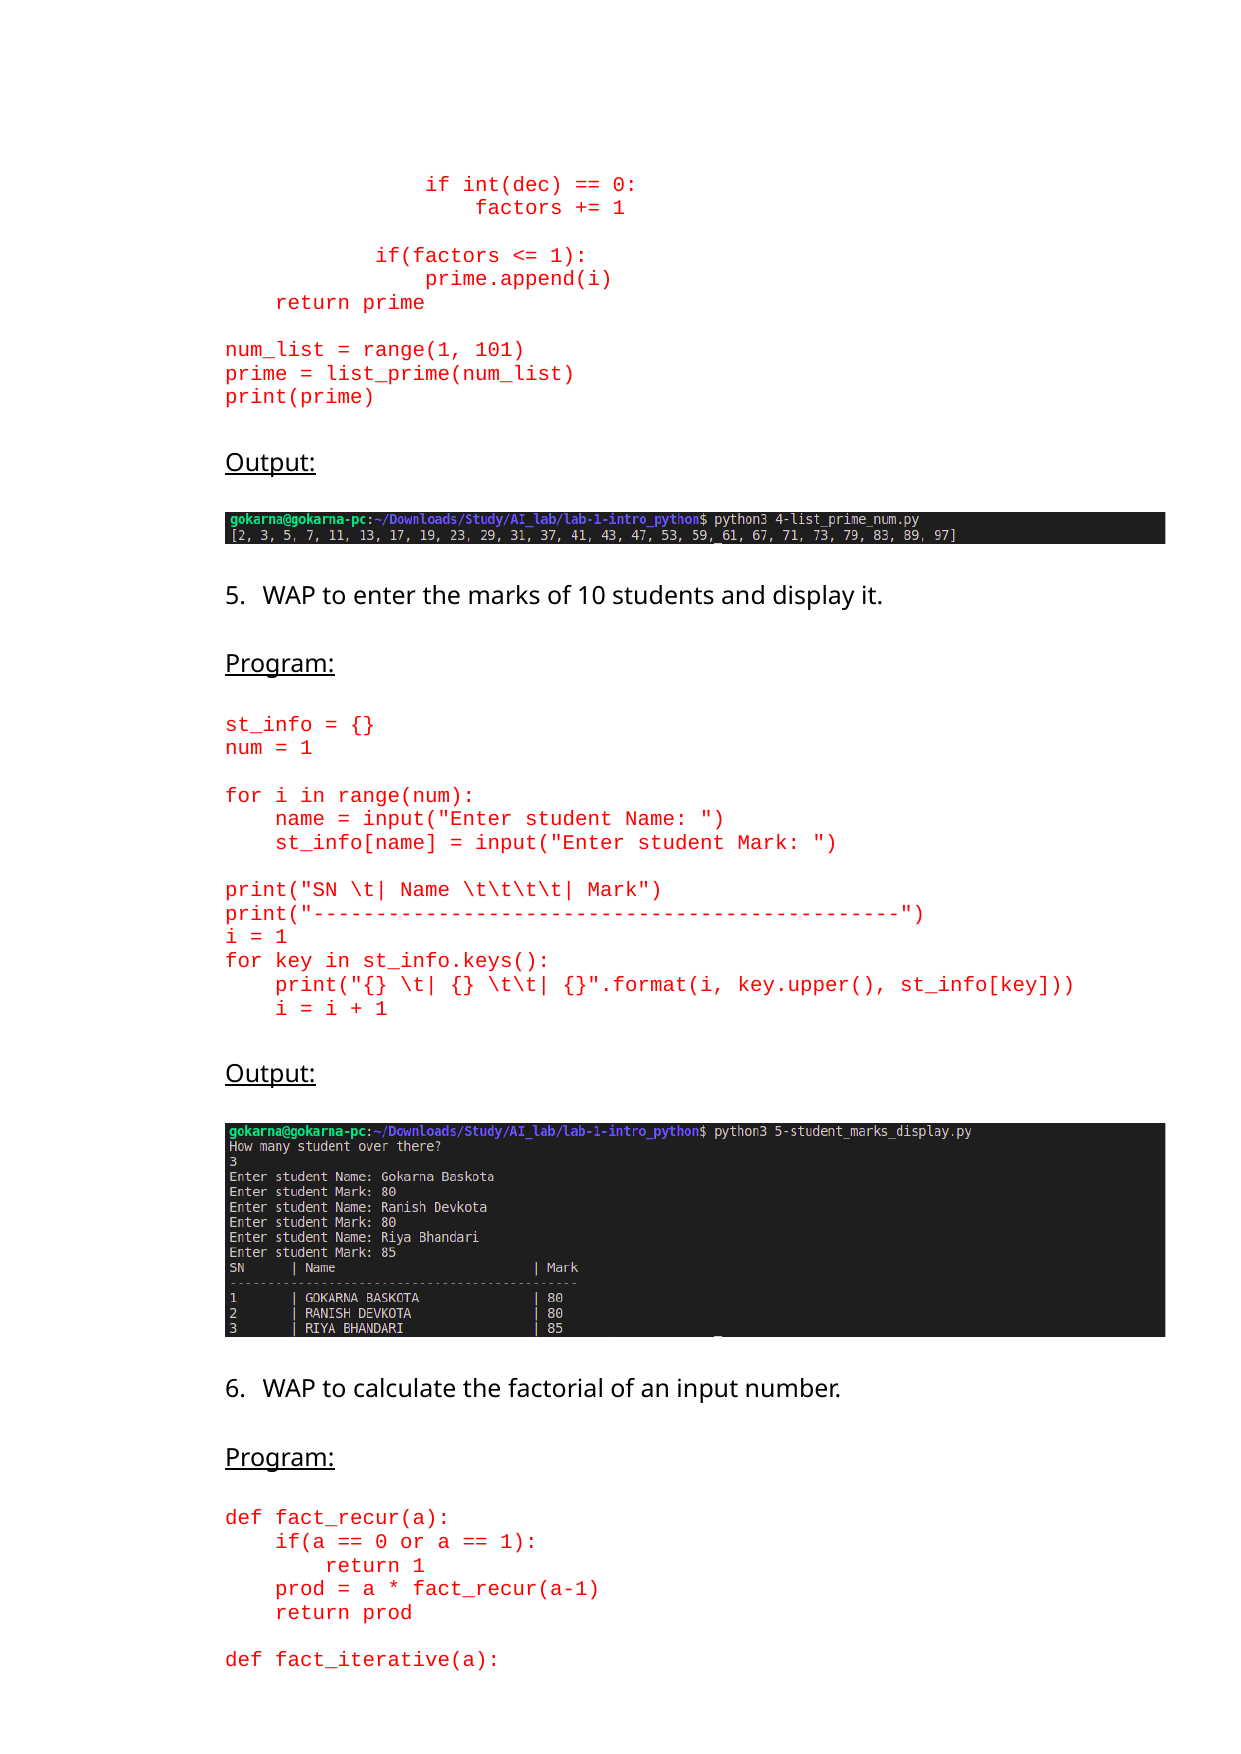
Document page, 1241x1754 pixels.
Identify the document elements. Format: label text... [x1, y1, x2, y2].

text return prod [225, 1602, 1166, 1626]
text prod = a * fact_recur(a-1) [225, 1578, 1166, 1602]
text i = 1 [225, 927, 1166, 950]
text Program: [225, 646, 1166, 680]
text return prime [225, 292, 1166, 316]
text prime.append(i) [225, 268, 1166, 292]
text for key in st_info.keys(): [225, 950, 1166, 974]
text print("{} \t| {} \t\t| {}".format(i, key.upper(), st_info[key])) [225, 974, 1166, 997]
text for i in range(num): [225, 785, 1166, 808]
text name = input("Enter student Name: ") [225, 808, 1166, 832]
text st_info = {} [225, 714, 1166, 737]
text print(prime) [225, 386, 1166, 410]
text Program: [225, 1439, 1166, 1473]
text def fact_recur(a): [225, 1507, 1166, 1531]
text if int(dec) == 0: [225, 174, 1166, 197]
text Output: [225, 444, 1166, 478]
text return 1 [225, 1555, 1166, 1578]
picture [225, 512, 1166, 544]
text num = 1 [225, 737, 1166, 761]
text num_list = range(1, 101) [225, 339, 1166, 363]
list WAP to calculate the factorial of an input number. [225, 1371, 1166, 1405]
text prime = list_prime(num_list) [225, 363, 1166, 386]
text Output: [225, 1055, 1166, 1089]
text st_info[name] = input("Enter student Mark: ") [225, 832, 1166, 856]
text if(a == 0 or a == 1): [225, 1531, 1166, 1555]
picture [225, 1123, 1166, 1337]
text print("SN \t| Name \t\t\t\t| Mark") [225, 879, 1166, 903]
list WAP to enter the marks of 10 students and display it. [225, 577, 1166, 612]
text factors += 1 [225, 197, 1166, 221]
text print("-----------------------------------------------") [225, 903, 1166, 927]
text i = i + 1 [225, 997, 1166, 1021]
text if(factors <= 1): [225, 244, 1166, 268]
text def fact_iterative(a): [225, 1649, 1166, 1673]
